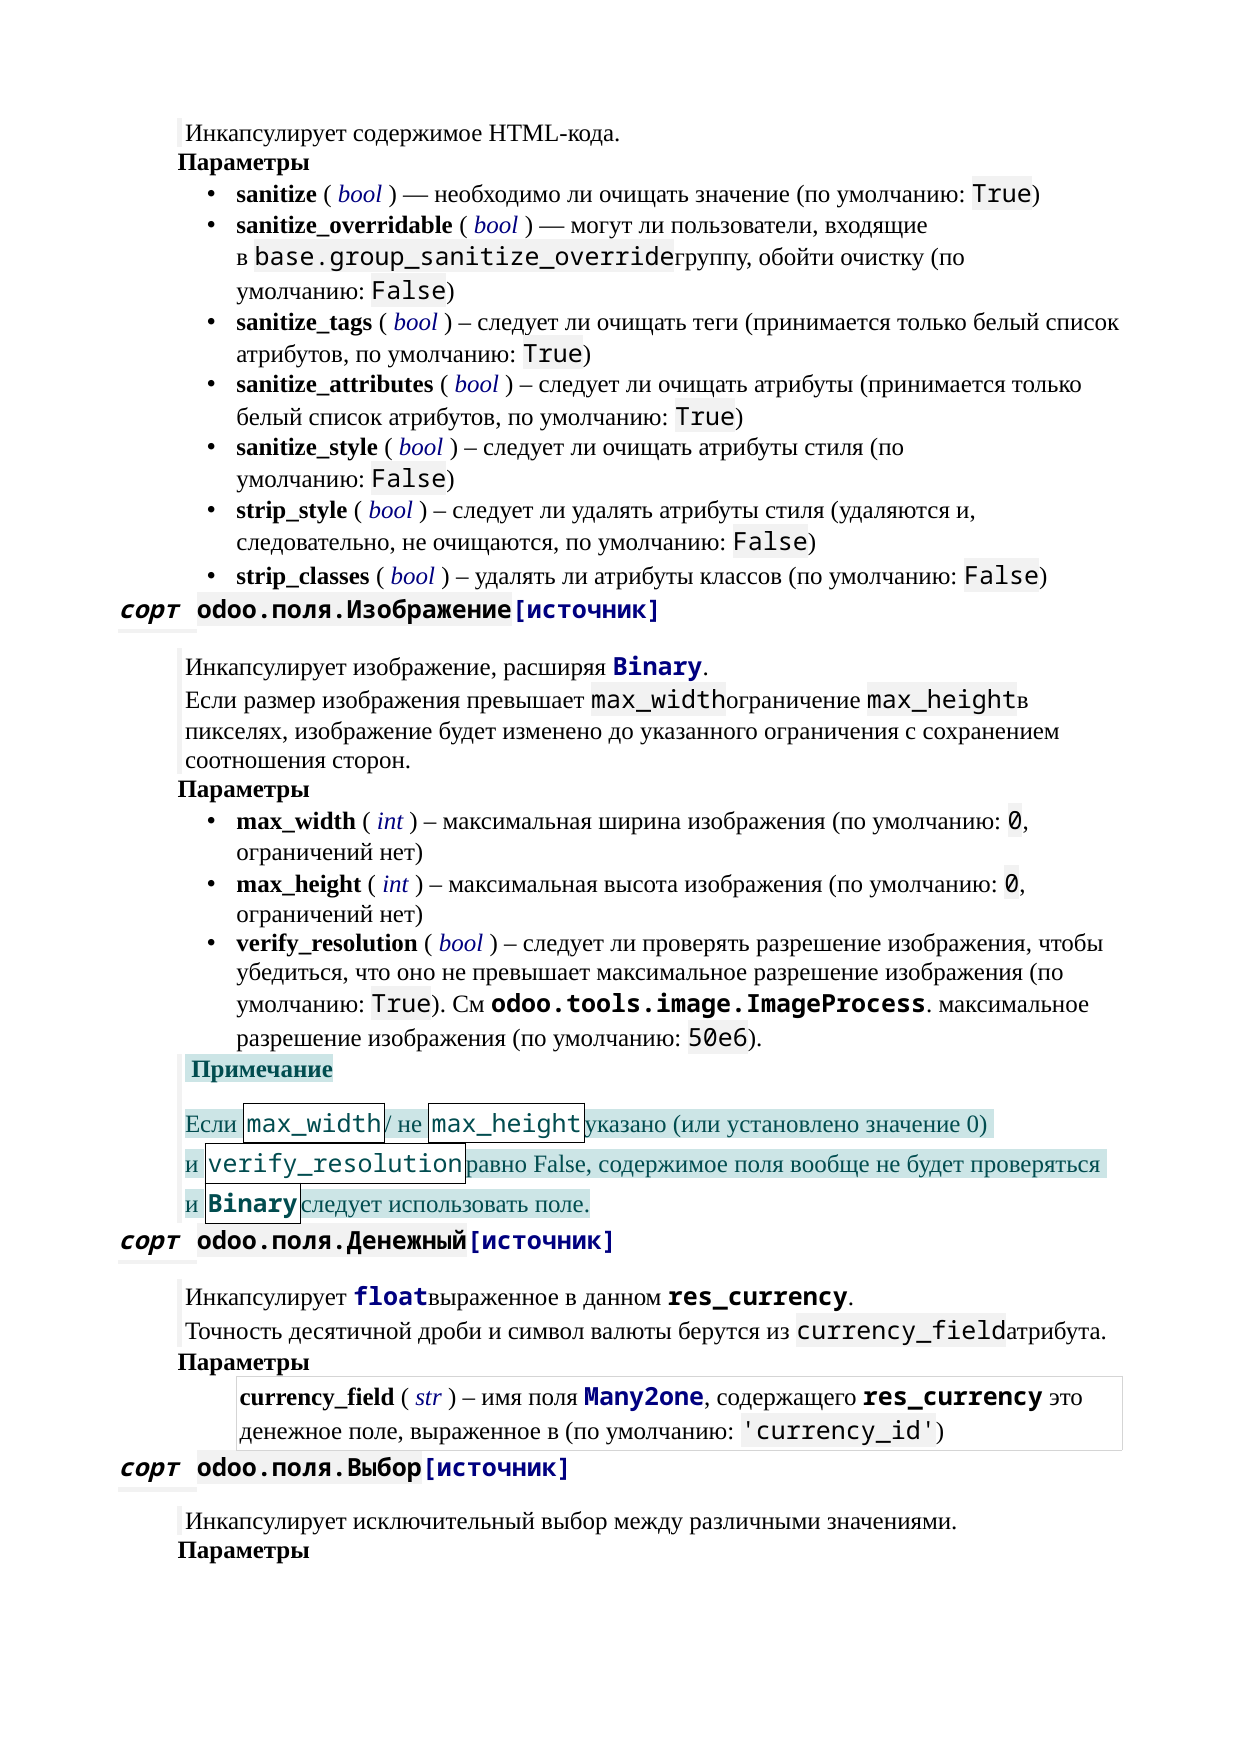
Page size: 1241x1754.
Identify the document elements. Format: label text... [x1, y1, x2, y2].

list Инкапсулирует исключительный выбор между различными значениями. [182, 1506, 1122, 1535]
list Инкапсулирует содержимое HTML-кода. [182, 118, 1122, 147]
subtitle Параметры [177, 1535, 1122, 1564]
list strip_style ( bool ) – следует ли удалять атрибуты стиля (удаляются и, следовательно, не очищаются, по умолчанию: False) [236, 495, 1122, 558]
list sanitize_style ( bool ) – следует ли очищать атрибуты стиля (по умолчанию: False) [236, 432, 1122, 495]
list verify_resolution ( bool ) – следует ли проверять разрешение изображения, чтобы убедиться, что оно не превышает максимальное разрешение изображения (по умолчанию: True). См odoo.tools.image.ImageProcess. максимальное разрешение изображения (по умолчанию: 50e6). [236, 928, 1122, 1054]
subtitle сорт odoo.поля.Изображение[источник] [118, 592, 1122, 633]
list Если размер изображения превышает max_widthограничение max_heightв пикселях, изображение будет изменено до указанного ограничения с сохранением соотношения сторон. [182, 682, 1122, 774]
list Если max_width/ не max_heightуказано (или установлено значение 0) и verify_resolutionравно False, содержимое поля вообще не будет проверяться и Binaryследует использовать поле. [206, 1144, 465, 1183]
list Если max_width/ не max_heightуказано (или установлено значение 0) и verify_resolutionравно False, содержимое поля вообще не будет проверяться и Binaryследует использовать поле. [182, 1102, 384, 1223]
list sanitize_overridable ( bool ) — могут ли пользователи, входящие в base.group_sanitize_overrideгруппу, обойти очистку (по умолчанию: False) [236, 210, 1122, 307]
list Если max_width/ не max_heightуказано (или установлено значение 0) и verify_resolutionравно False, содержимое поля вообще не будет проверяться и Binaryследует использовать поле. [244, 1104, 384, 1142]
list Если max_width/ не max_heightуказано (или установлено значение 0) и verify_resolutionравно False, содержимое поля вообще не будет проверяться и Binaryследует использовать поле. [385, 1102, 584, 1143]
list sanitize ( bool ) — необходимо ли очищать значение (по умолчанию: True) [236, 176, 1122, 210]
list sanitize_attributes ( bool ) – следует ли очищать атрибуты (принимается только белый список атрибутов, по умолчанию: True) [236, 369, 1122, 432]
subtitle Параметры [177, 147, 1122, 176]
list Инкапсулирует изображение, расширяя Binary. [182, 648, 1122, 682]
list max_height ( int ) – максимальная высота изображения (по умолчанию: 0, ограничений нет) [236, 865, 1122, 928]
list Точность десятичной дроби и символ валюты берутся из currency_fieldатрибута. [182, 1313, 1122, 1347]
list max_width ( int ) – максимальная ширина изображения (по умолчанию: 0, ограничений нет) [236, 802, 1122, 865]
text Примечание [182, 1054, 1122, 1082]
subtitle сорт odoo.поля.Денежный[источник] [118, 1223, 1122, 1264]
list sanitize_tags ( bool ) – следует ли очищать теги (принимается только белый список атрибутов, по умолчанию: True) [236, 307, 1122, 369]
subtitle Параметры [177, 1347, 1122, 1376]
list Инкапсулирует floatвыраженное в данном res_currency. [182, 1279, 1122, 1313]
subtitle сорт odoo.поля.Выбор[источник] [118, 1450, 1122, 1492]
list Если max_width/ не max_heightуказано (или установлено значение 0) и verify_resolutionравно False, содержимое поля вообще не будет проверяться и Binaryследует использовать поле. [206, 1184, 300, 1223]
subtitle Параметры [177, 774, 1122, 802]
list currency_field ( str ) – имя поля Many2one, содержащего res_currency это денежное поле, выраженное в (по умолчанию: 'currency_id') [237, 1377, 1122, 1450]
list Если max_width/ не max_heightуказано (или установлено значение 0) и verify_resolutionравно False, содержимое поля вообще не будет проверяться и Binaryследует использовать поле. [429, 1104, 584, 1142]
list Если max_width/ не max_heightуказано (или установлено значение 0) и verify_resolutionравно False, содержимое поля вообще не будет проверяться и Binaryследует использовать поле. [301, 1102, 1122, 1223]
list strip_classes ( bool ) – удалять ли атрибуты классов (по умолчанию: False) [236, 558, 1122, 592]
